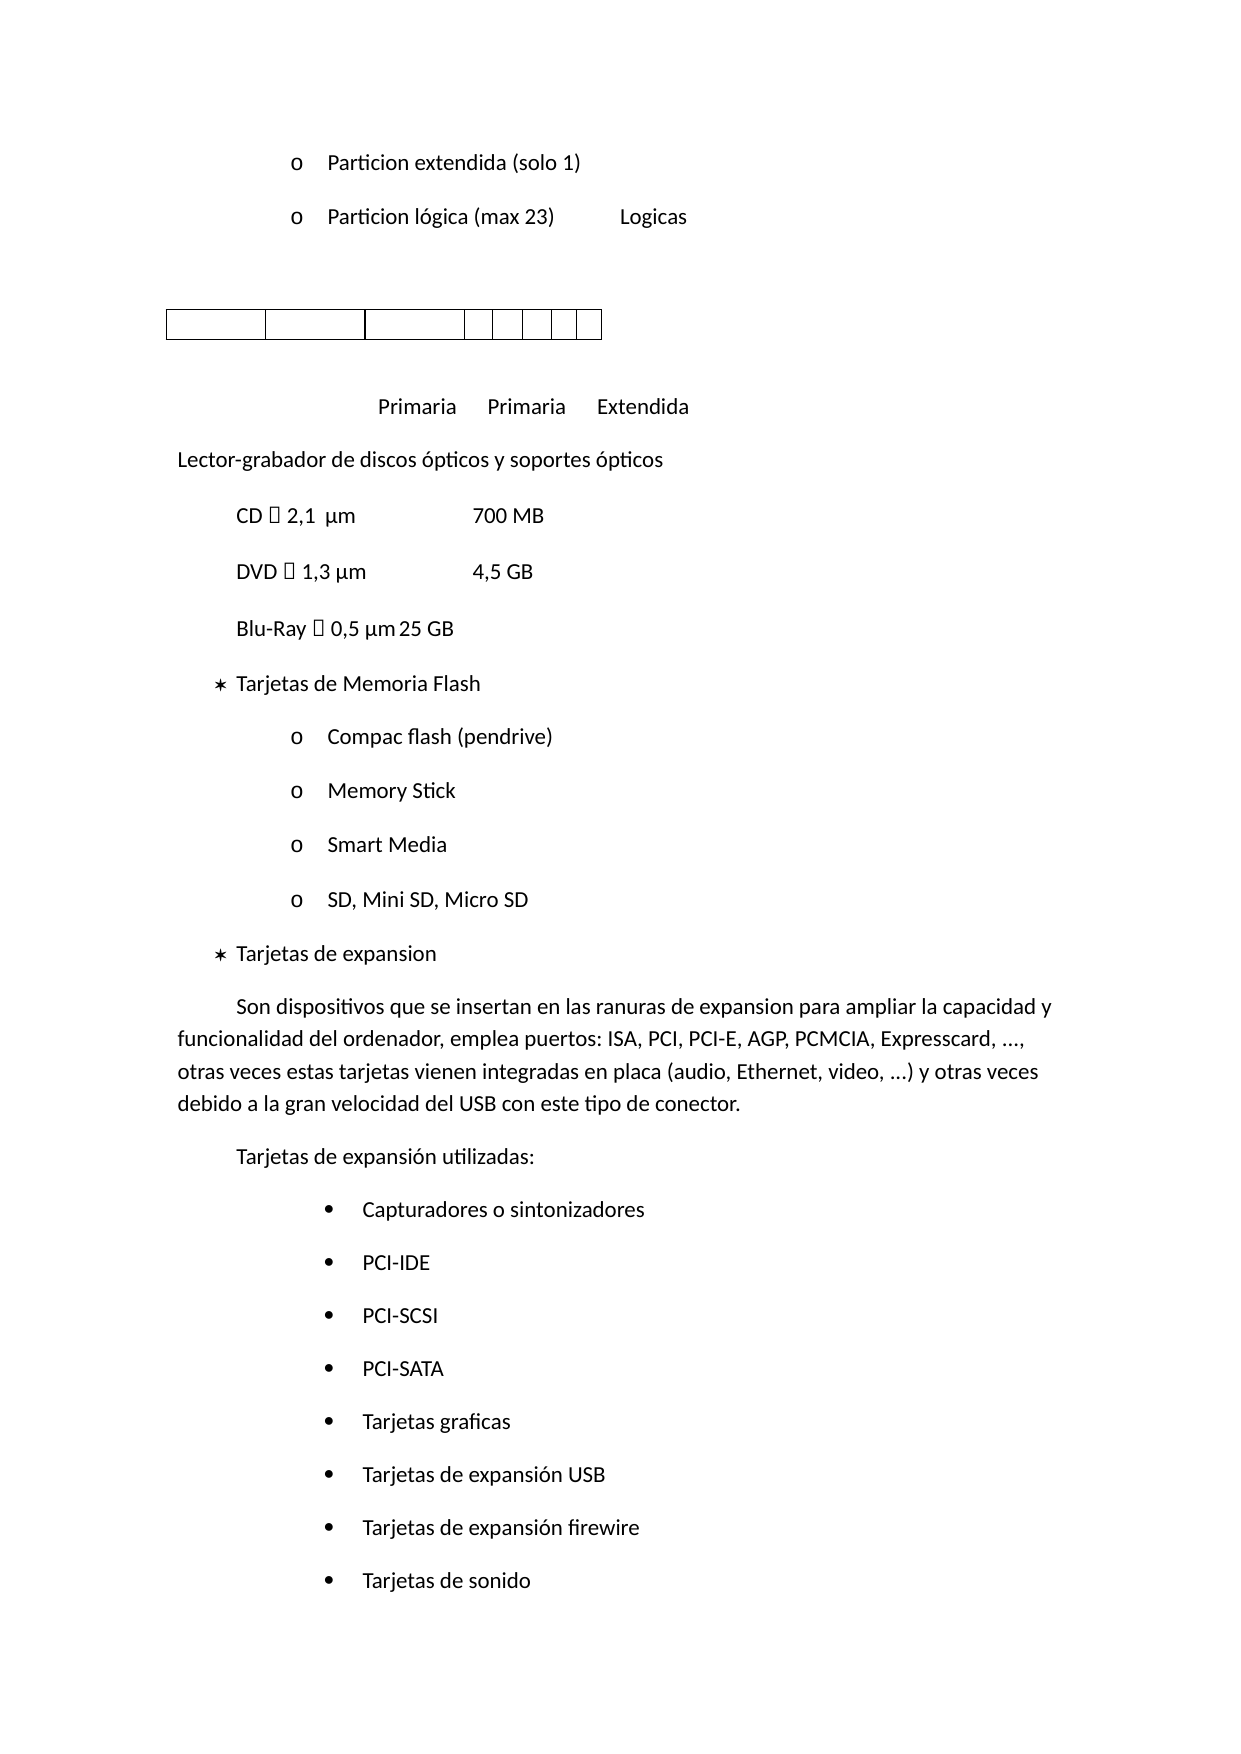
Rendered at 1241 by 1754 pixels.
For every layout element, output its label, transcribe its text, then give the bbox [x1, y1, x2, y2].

list Tarjetas de expansión USB [325, 1460, 1063, 1488]
list Smart Media [290, 831, 1063, 860]
table_header [167, 310, 265, 338]
text Son dispositivos que se insertan en las ranuras de expansion para ampliar la capacidad y funcionalidad del ordenador, emplea puertos: ISA, PCI, PCI-E, AGP, PCMCIA, Expresscard, ..., otras veces estas tarjetas vienen integradas en placa (audio, Ethernet, video, ...) y otras veces debido a la gran velocidad del USB con este tipo de conector. [177, 992, 1063, 1117]
list Tarjetas de expansión firewire [325, 1513, 1063, 1541]
list Tarjetas de Memoria Flash [215, 669, 1063, 697]
text Primaria Primaria Extendida [177, 392, 1063, 421]
list Capturadores o sintonizadores [325, 1195, 1063, 1223]
table_header [366, 310, 464, 338]
text Lector-grabador de discos ópticos y soportes ópticos [177, 446, 1063, 473]
text CD  2,1 µm 700 MB [177, 498, 1063, 530]
text DVD  1,3 µm 4,5 GB [177, 555, 1063, 587]
list Tarjetas graficas [325, 1407, 1063, 1435]
list Tarjetas de sonido [325, 1566, 1063, 1594]
list Tarjetas de expansion [215, 939, 1063, 967]
list PCI-IDE [325, 1248, 1063, 1276]
table_header [493, 310, 522, 338]
table_header [577, 310, 601, 338]
table_header [266, 310, 364, 338]
text Blu-Ray  0,5 µm 25 GB [177, 612, 1063, 643]
list Particion lógica (max 23) Logicas [290, 202, 1063, 231]
text Tarjetas de expansión utilizadas: [177, 1142, 1063, 1170]
list SD, Mini SD, Micro SD [290, 885, 1063, 914]
list Memory Stick [290, 776, 1063, 805]
table_header [465, 310, 492, 338]
table_header [552, 310, 576, 338]
list PCI-SCSI [325, 1301, 1063, 1329]
list Compac flash (pendrive) [290, 722, 1063, 751]
list Particion extendida (solo 1) [290, 148, 1063, 177]
list PCI-SATA [325, 1354, 1063, 1382]
table_header [523, 310, 551, 338]
